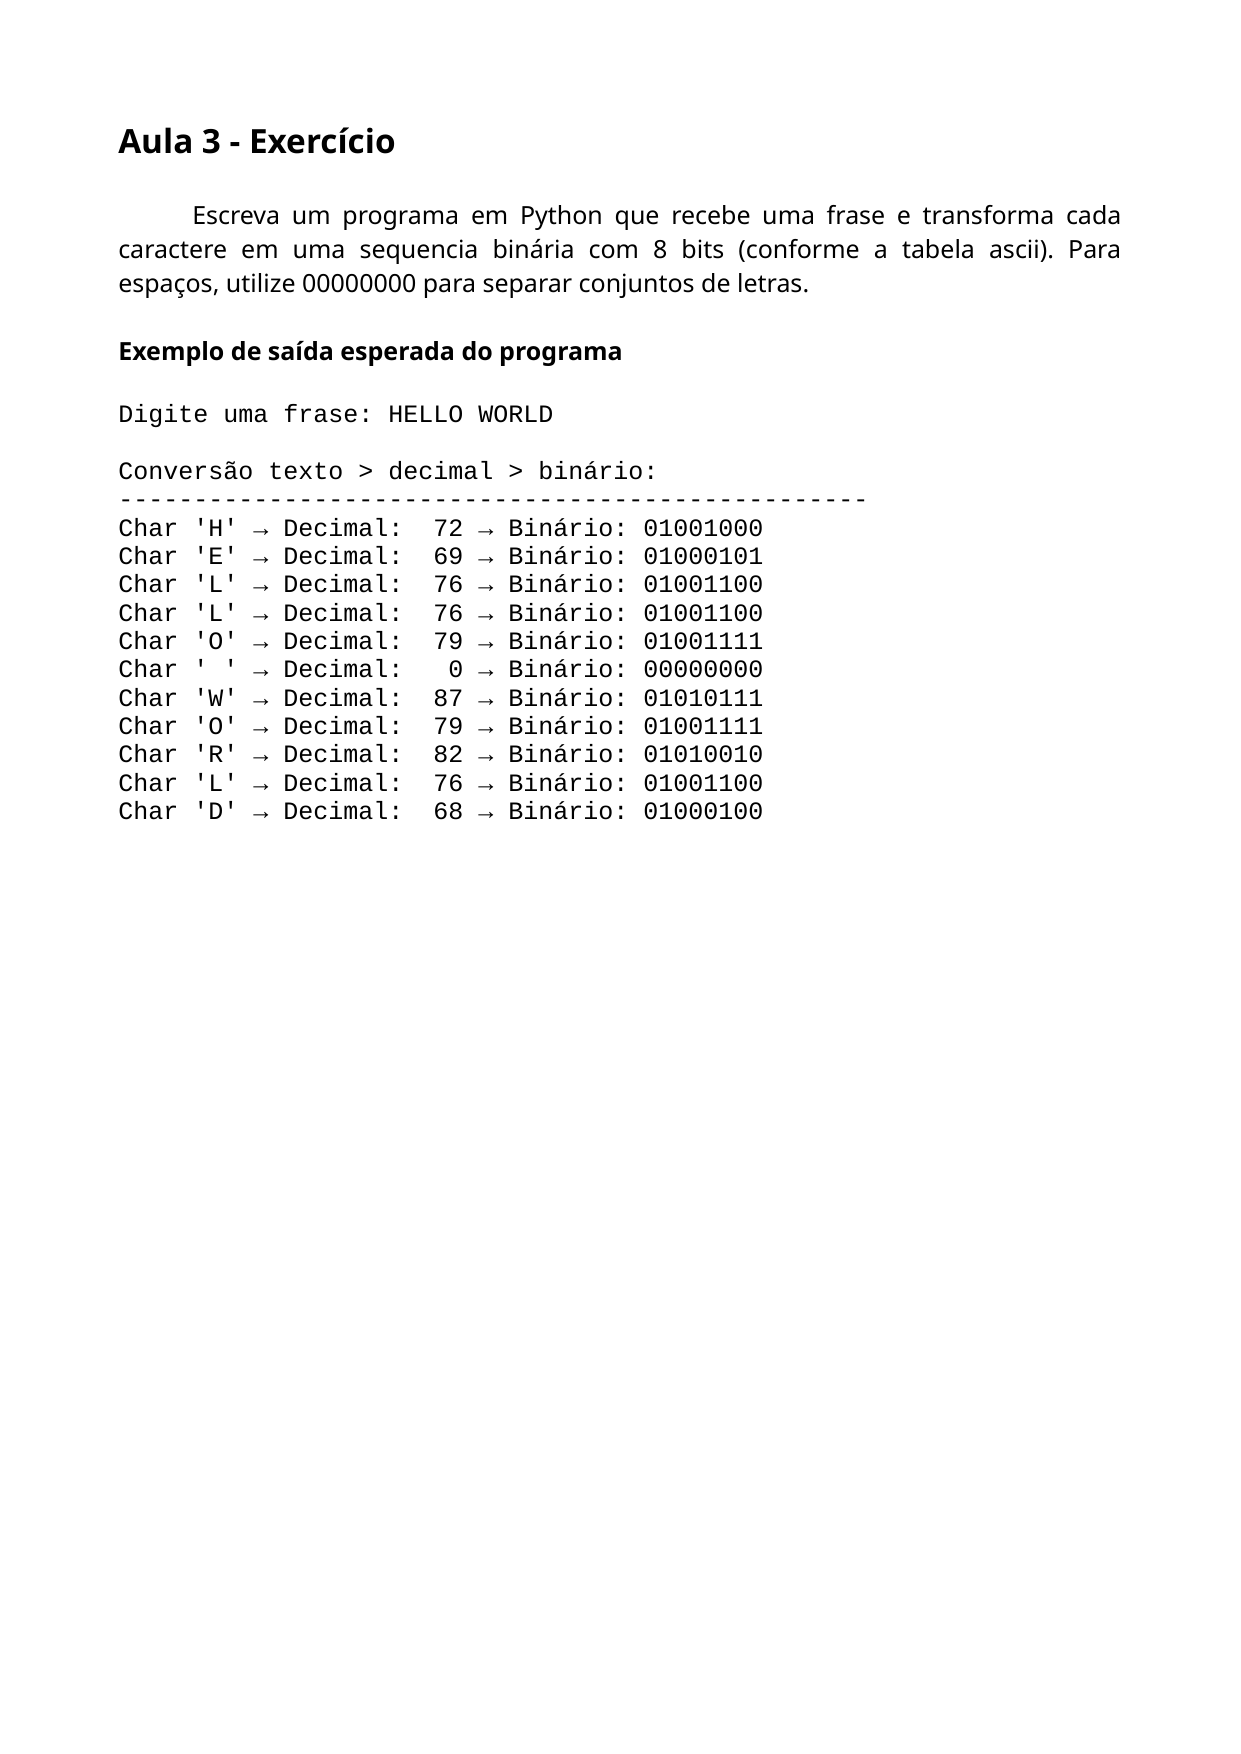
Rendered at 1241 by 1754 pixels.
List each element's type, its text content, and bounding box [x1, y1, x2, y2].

text Conversão texto > decimal > binário: [118, 459, 1122, 487]
text Aula 3 - Exercício [118, 118, 1122, 163]
text Char ' ' → Decimal: 0 → Binário: 00000000 [118, 657, 1122, 685]
text Escreva um programa em Python que recebe uma frase e transforma cada caractere em uma sequencia binária com 8 bits (conforme a tabela ascii). Para espaços, utilize 00000000 para separar conjuntos de letras. [118, 198, 1122, 300]
text Char 'L' → Decimal: 76 → Binário: 01001100 [118, 572, 1122, 600]
text Char 'R' → Decimal: 82 → Binário: 01010010 [118, 742, 1122, 770]
text Char 'H' → Decimal: 72 → Binário: 01001000 [118, 515, 1122, 544]
text Char 'W' → Decimal: 87 → Binário: 01010111 [118, 685, 1122, 714]
text -------------------------------------------------- [118, 487, 1122, 515]
text Exemplo de saída esperada do programa [118, 334, 1122, 368]
text Char 'O' → Decimal: 79 → Binário: 01001111 [118, 714, 1122, 742]
text Char 'D' → Decimal: 68 → Binário: 01000100 [118, 799, 1122, 827]
text Char 'L' → Decimal: 76 → Binário: 01001100 [118, 770, 1122, 799]
text Char 'L' → Decimal: 76 → Binário: 01001100 [118, 600, 1122, 629]
text Digite uma frase: HELLO WORLD [118, 402, 1122, 430]
text Char 'O' → Decimal: 79 → Binário: 01001111 [118, 629, 1122, 657]
text Char 'E' → Decimal: 69 → Binário: 01000101 [118, 544, 1122, 572]
